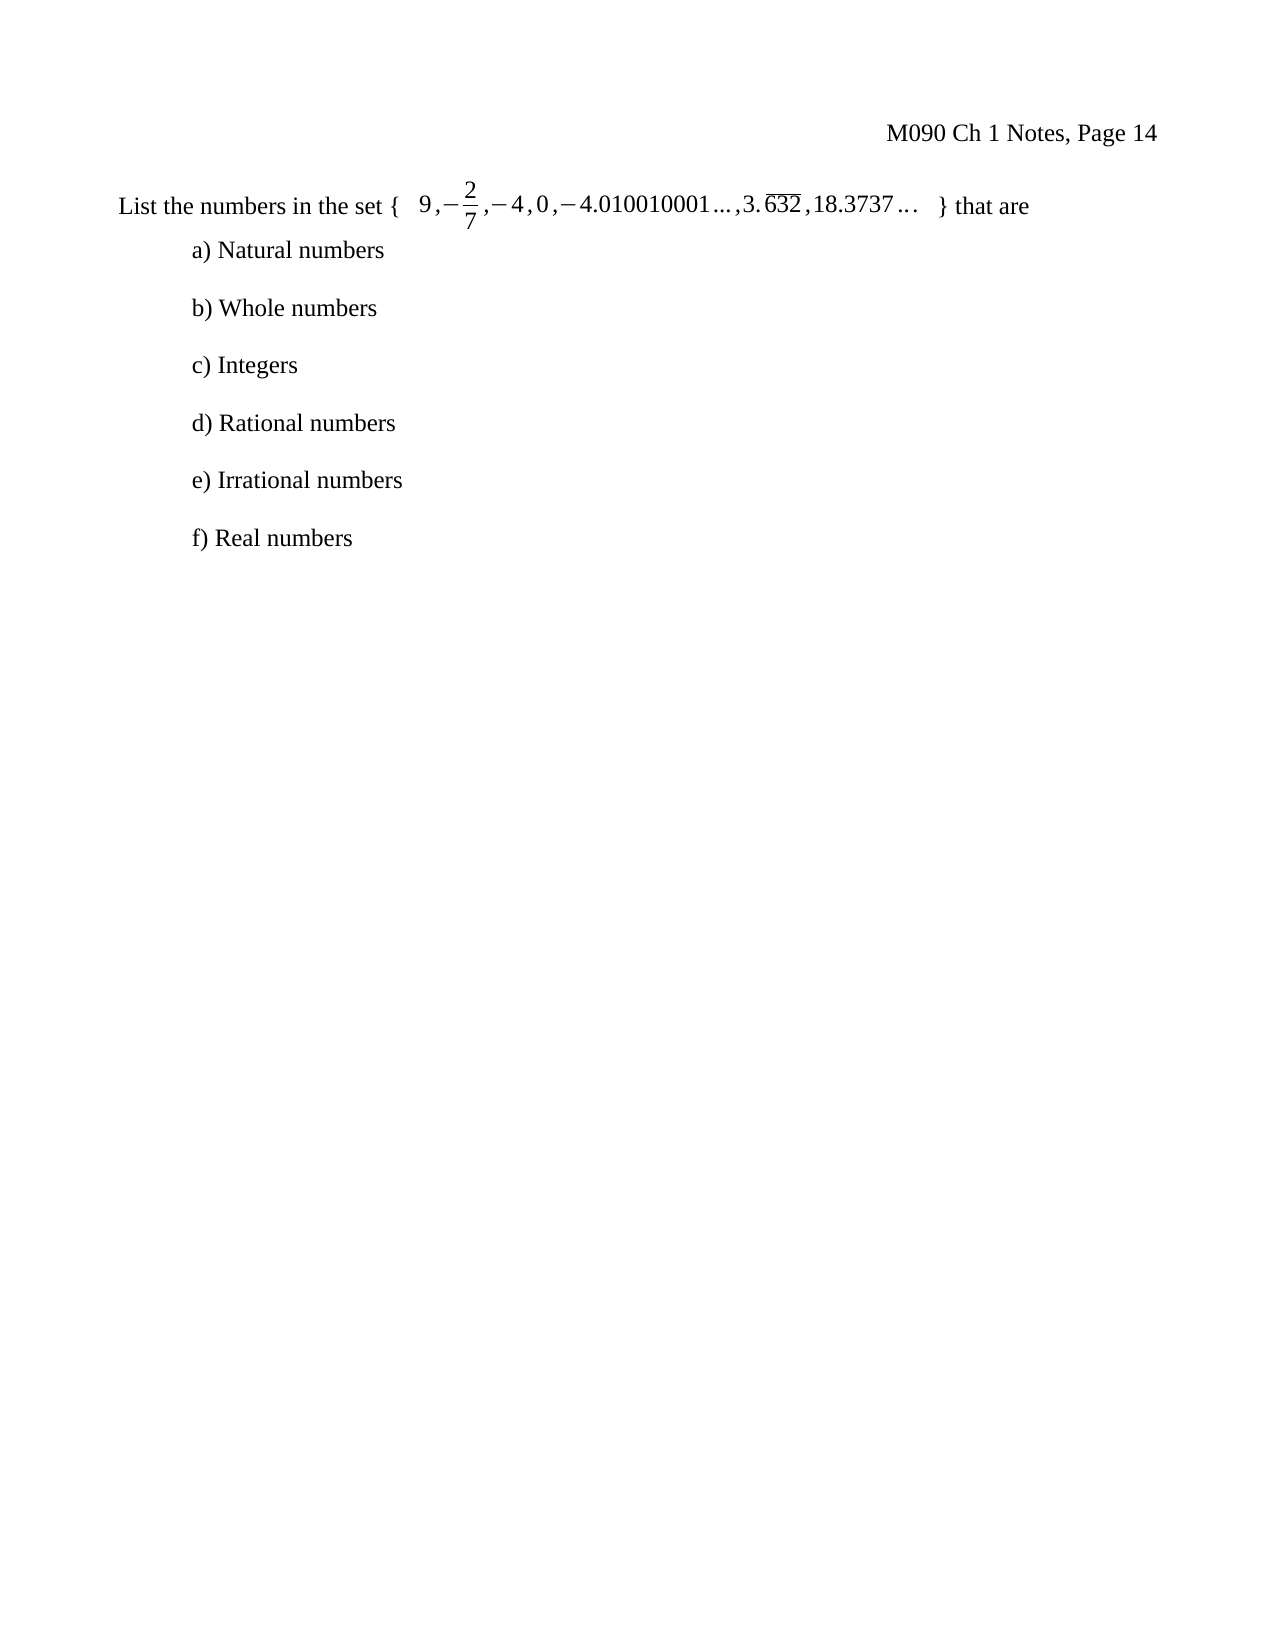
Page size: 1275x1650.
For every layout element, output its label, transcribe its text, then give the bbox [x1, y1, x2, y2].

text b) Whole numbers [118, 293, 1157, 322]
text List the numbers in the set {} that are [118, 176, 1157, 235]
text d) Rational numbers [118, 408, 1157, 437]
text f) Real numbers [118, 523, 1157, 552]
text a) Natural numbers [118, 235, 1157, 264]
text e) Irrational numbers [118, 465, 1157, 494]
text c) Integers [118, 350, 1157, 379]
